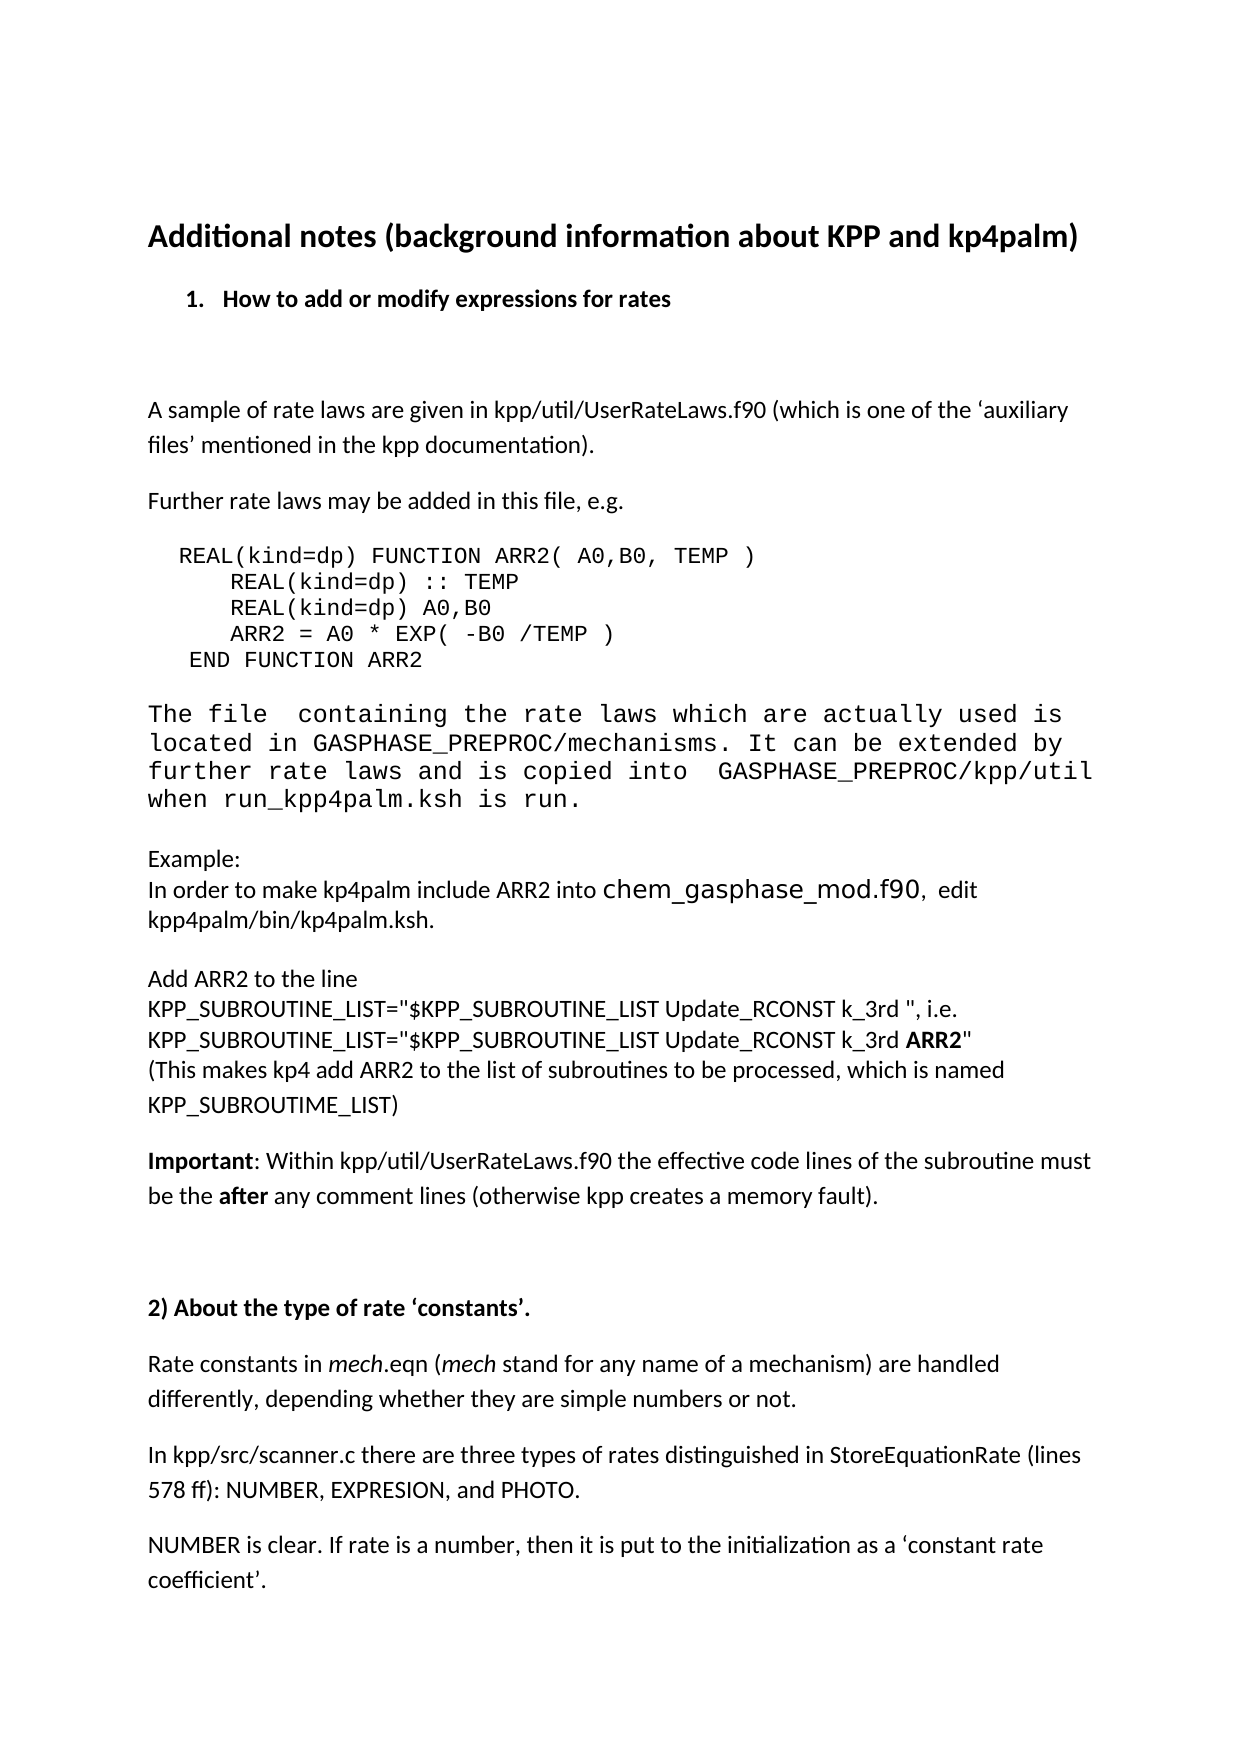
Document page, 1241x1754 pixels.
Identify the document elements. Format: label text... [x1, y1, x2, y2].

text In order to make kp4palm include ARR2 into chem_gasphase_mod.f90, edit kpp4palm/bin/kp4palm.ksh. [148, 874, 1093, 963]
text Example: [148, 843, 1093, 874]
text A sample of rate laws are given in kpp/util/UserRateLaws.f90 (which is one of the ‘auxiliary files’ mentioned in the kpp documentation). [148, 394, 1093, 460]
text In kpp/src/scanner.c there are three types of rates distinguished in StoreEquationRate (lines 578 ff): NUMBER, EXPRESION, and PHOTO. [148, 1439, 1093, 1504]
text 2) About the type of rate ‘constants’. [148, 1292, 1093, 1323]
text Additional notes (background information about KPP and kp4palm) [148, 215, 1093, 256]
text ARR2 = A0 * EXP( -B0 /TEMP ) [148, 622, 1093, 648]
text The file containing the rate laws which are actually used is located in GASPHASE_PREPROC/mechanisms. It can be extended by further rate laws and is copied into GASPHASE_PREPROC/kpp/util when run_kpp4palm.ksh is run. [148, 702, 1093, 815]
text REAL(kind=dp) FUNCTION ARR2( A0,B0, TEMP ) [148, 541, 1093, 570]
text Important: Within kpp/util/UserRateLaws.f90 the effective code lines of the subroutine must be the after any comment lines (otherwise kpp creates a memory fault). [148, 1145, 1093, 1211]
text NUMBER is clear. If rate is a number, then it is put to the initialization as a ‘constant rate coefficient’. [148, 1529, 1093, 1595]
text REAL(kind=dp) A0,B0 [148, 596, 1093, 622]
list How to add or modify expressions for rates [185, 283, 1093, 313]
text END FUNCTION ARR2 [148, 648, 1093, 674]
text Further rate laws may be added in this file, e.g. [148, 485, 1093, 516]
text (This makes kp4 add ARR2 to the list of subroutines to be processed, which is named KPP_SUBROUTIME_LIST) [148, 1054, 1093, 1120]
text Add ARR2 to the line KPP_SUBROUTINE_LIST="$KPP_SUBROUTINE_LIST Update_RCONST k_3rd ", i.e. KPP_SUBROUTINE_LIST="$KPP_SUBROUTINE_LIST Update_RCONST k_3rd ARR2" [148, 963, 1093, 1054]
text Rate constants in mech.eqn (mech stand for any name of a mechanism) are handled differently, depending whether they are simple numbers or not. [148, 1348, 1093, 1413]
text REAL(kind=dp) :: TEMP [148, 570, 1093, 596]
